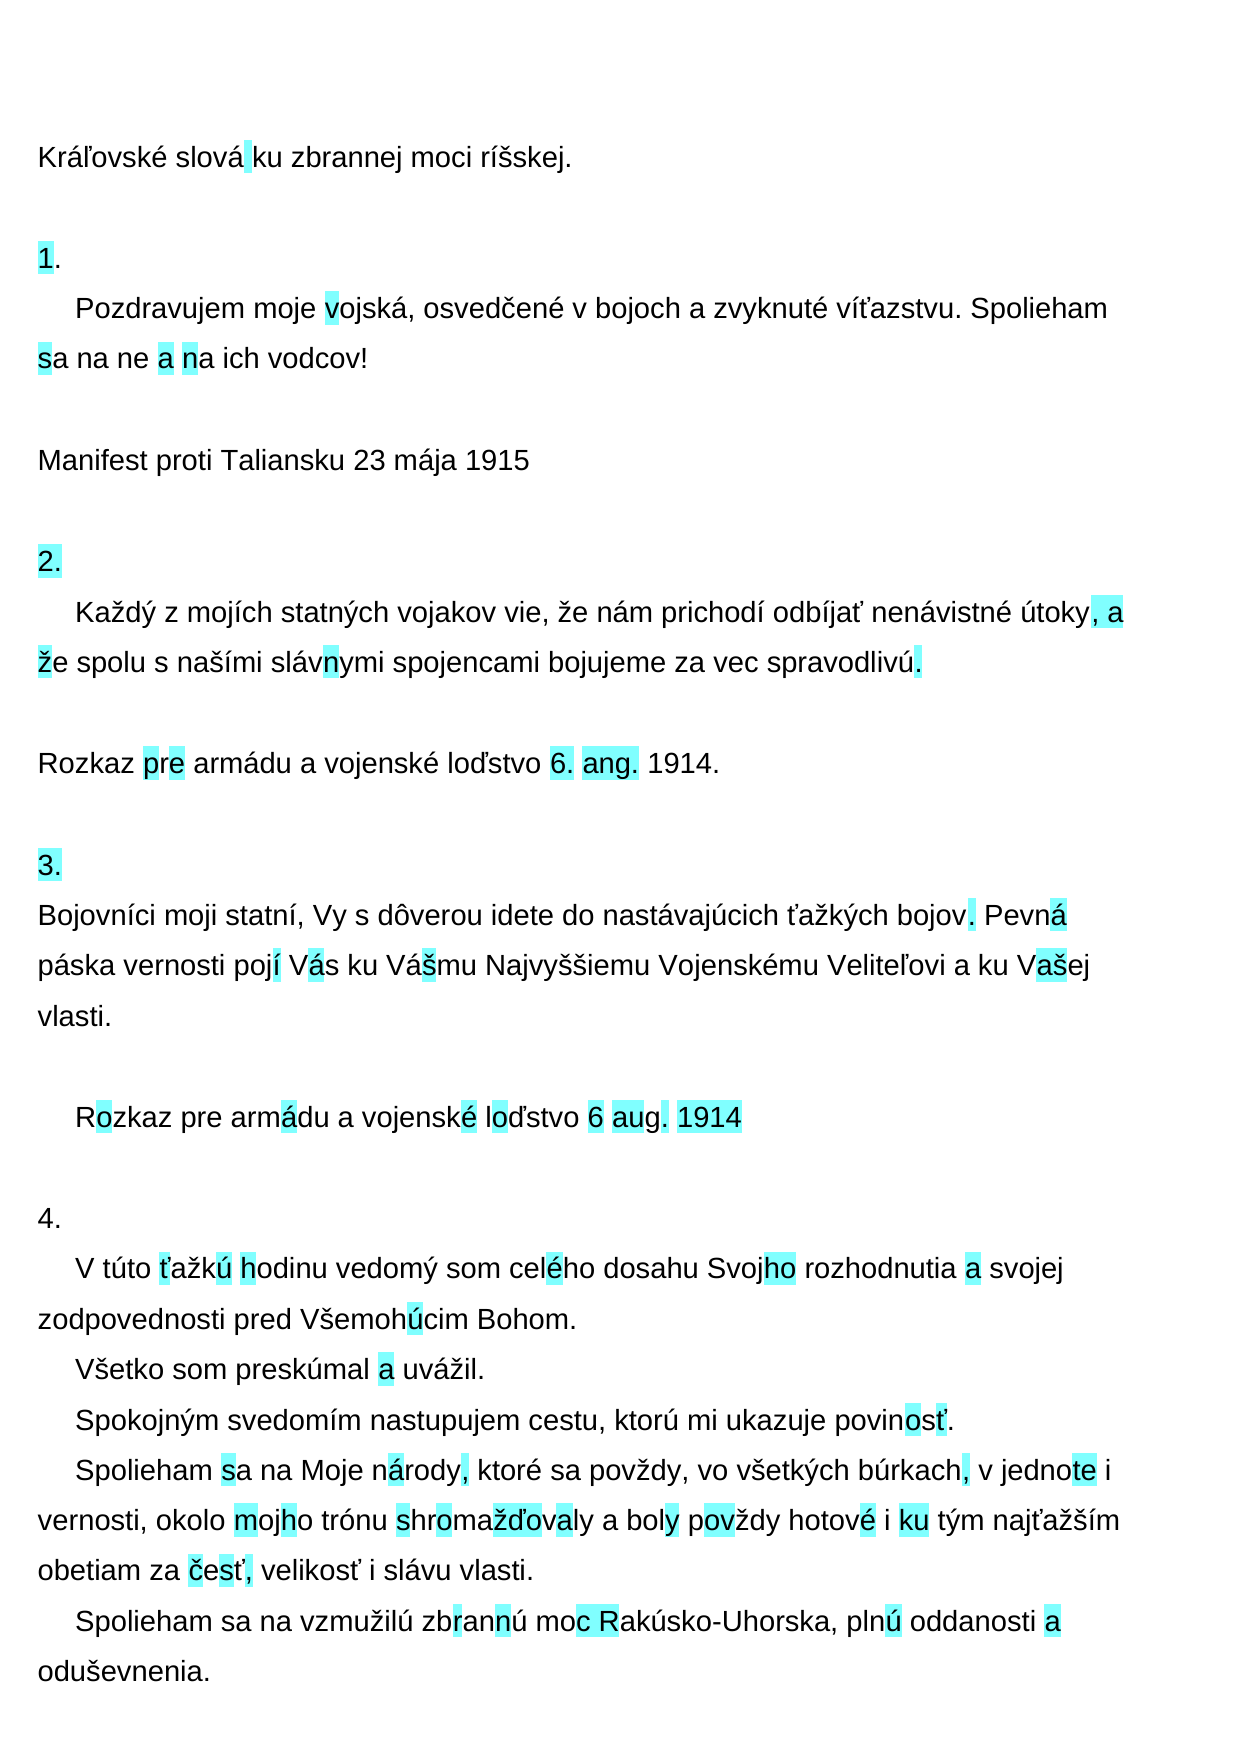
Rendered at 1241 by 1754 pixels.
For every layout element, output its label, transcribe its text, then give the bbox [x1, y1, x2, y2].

text Každý z mojích statných vojakov vie, že nám prichodí odbíjať nenávistné útoky, a že spolu s našími slávnymi spojencami bojujeme za vec spravodlivú. [37, 594, 1130, 678]
text 4. [37, 1201, 1130, 1235]
text Pozdravujem moje vojská, osvedčené v bojoch a zvyknuté víťazstvu. Spolieham sa na ne a na ich vodcov! [37, 291, 1130, 375]
text Bojovníci moji statní, Vy s dôverou idete do nastávajúcich ťažkých bojov. Pevná páska vernosti pojí Vás ku Vášmu Najvyššiemu Vo­jenskému Veliteľovi a ku Vašej vlasti. [37, 898, 1130, 1032]
text Všetko som preskúmal a uvážil. [37, 1352, 1130, 1386]
text Manifest proti Taliansku 23 mája 1915 [37, 443, 1130, 476]
text 1. [37, 241, 1130, 274]
text Spolieham sa na vzmužilú zbrannú moc Rakúsko-Uhorska, plnú oddanosti a oduševnenia. [37, 1604, 1130, 1688]
text Rozkaz pre armádu a vojenské loďstvo 6 aug. 1914 [37, 1100, 1130, 1133]
text 2. [37, 544, 1130, 578]
text 3. [37, 848, 1130, 881]
text Spokojným svedomím nastupujem cestu, ktorú mi ukazuje povinosť. [37, 1402, 1130, 1436]
text Spolieham sa na Moje národy, ktoré sa povždy, vo všetkých búrkach, v jednote i ver­nosti, okolo mojho trónu shromažďovaly a boly povždy hotové i ku tým najťažším obetiam za česť, velikosť i slávu vlasti. [37, 1453, 1130, 1587]
text Rozkaz pre armádu a vojenské loďstvo 6. ang. 1914. [37, 746, 1130, 780]
text V túto ťažkú hodinu vedomý som celého dosahu Svojho rozhodnutia a svojej zodpoved­nosti pred Všemohúcim Bohom. [37, 1252, 1130, 1335]
subtitle Kráľovské slová ku zbrannej moci ríšskej. [37, 139, 1130, 173]
